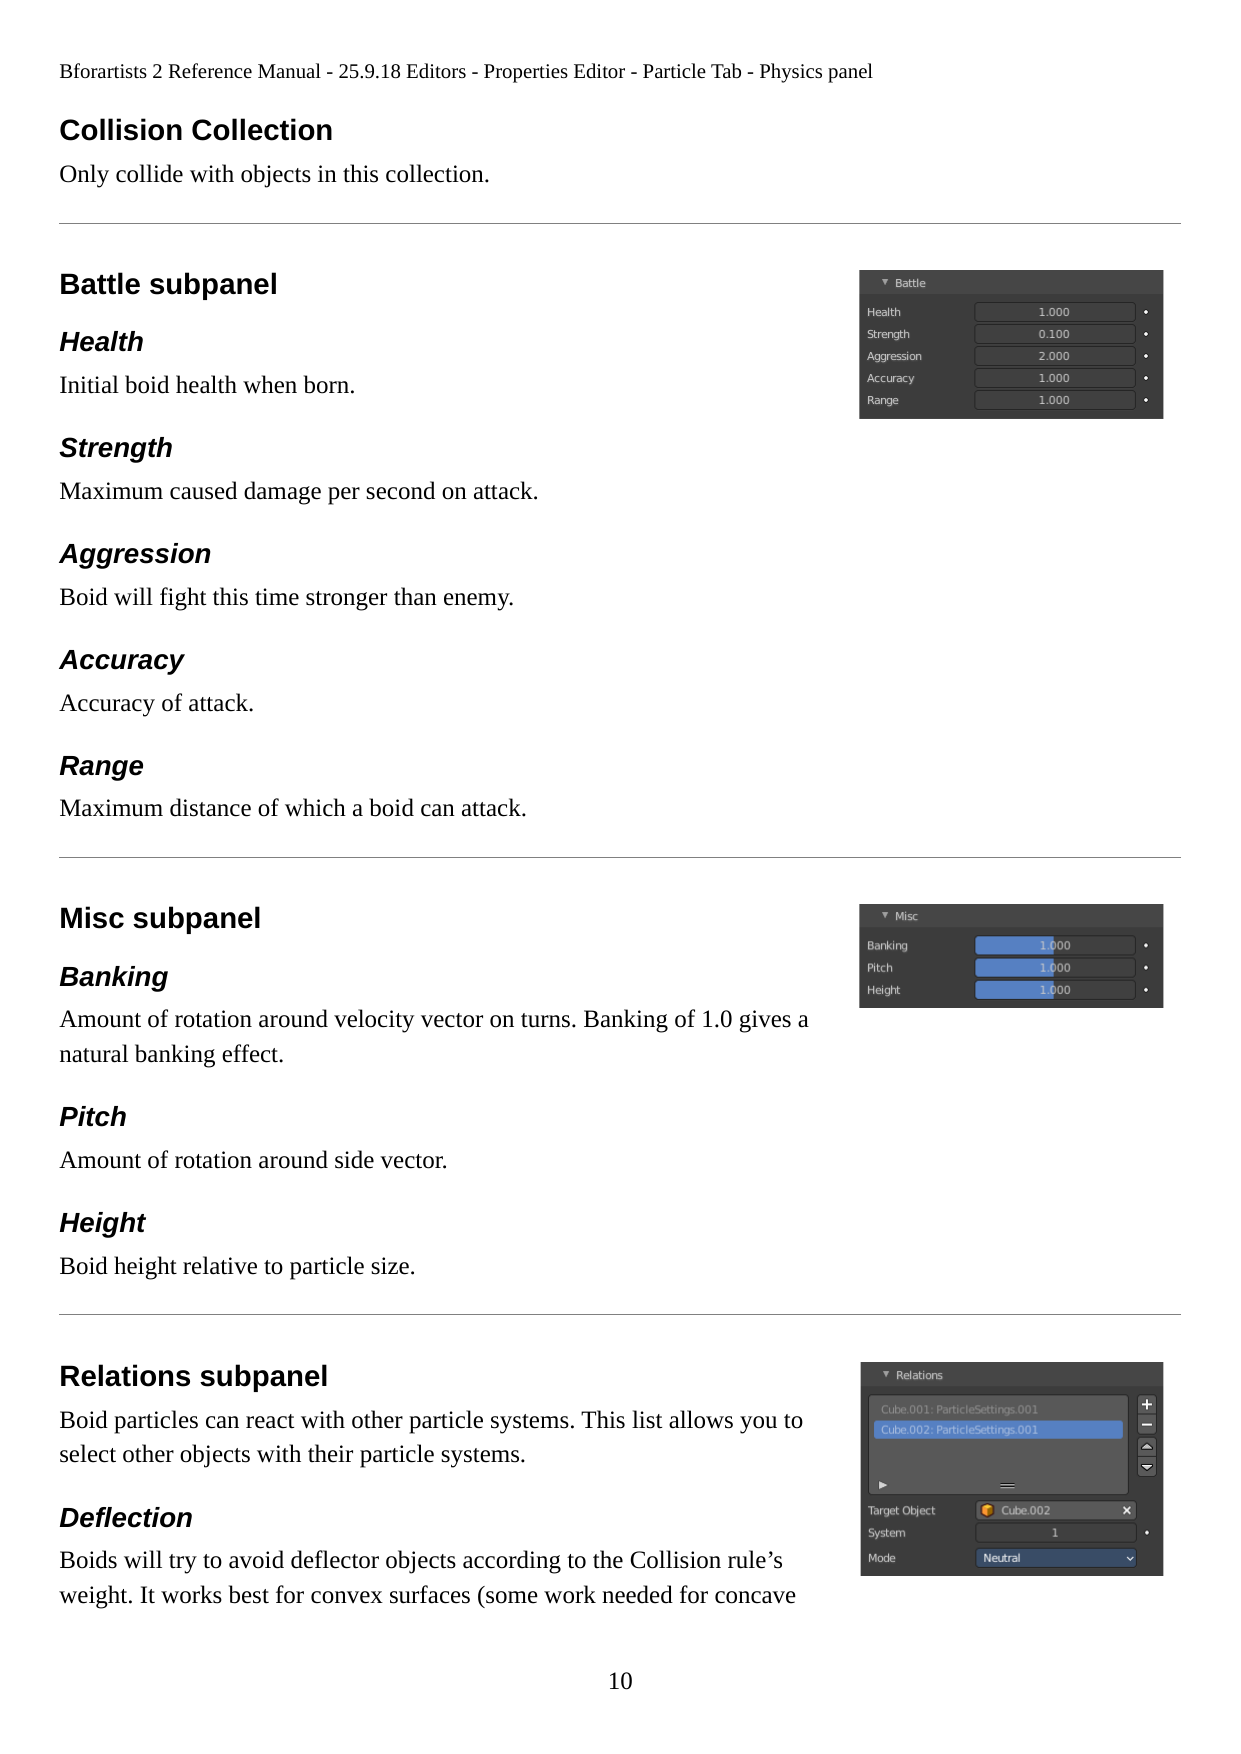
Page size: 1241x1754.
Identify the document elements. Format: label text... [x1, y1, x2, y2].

text Boids will try to avoid deflector objects according to the Collision rule’s weight. It works best for convex surfaces (some work needed for concave [59, 1545, 1181, 1608]
text Amount of rotation around side vector. [59, 1145, 1181, 1174]
picture [859, 270, 1164, 419]
subtitle Range [59, 749, 1181, 781]
subtitle Accuracy [59, 643, 1181, 675]
picture [859, 904, 1164, 1008]
subtitle [1164, 325, 1181, 357]
text Maximum distance of which a boid can attack. [59, 793, 1181, 822]
text Amount of rotation around velocity vector on turns. Banking of 1.0 gives a natural banking effect. [59, 1004, 1181, 1068]
text Boid particles can react with other particle systems. This list allows you to select other objects with their particle systems. [59, 1405, 860, 1468]
text Maximum caused damage per second on attack. [59, 476, 1181, 504]
subtitle Relations subpanel [59, 1359, 1181, 1392]
subtitle Banking [59, 960, 859, 992]
subtitle Health [59, 325, 859, 357]
subtitle Pitch [59, 1101, 1181, 1132]
subtitle Height [59, 1206, 1181, 1238]
text Only collide with objects in this collection. [59, 159, 1181, 188]
subtitle Deflection [59, 1501, 860, 1533]
subtitle [1164, 960, 1181, 992]
subtitle [1164, 1501, 1181, 1533]
text Accuracy of attack. [59, 688, 1181, 716]
text Boid height relative to particle size. [59, 1251, 1181, 1279]
subtitle Battle subpanel [59, 267, 1181, 300]
subtitle Aggression [59, 537, 1181, 569]
text Boid will fight this time stronger than enemy. [59, 582, 1181, 610]
text Initial boid health when born. [59, 370, 859, 398]
subtitle Misc subpanel [59, 901, 1181, 935]
subtitle Strength [59, 431, 1181, 463]
picture [860, 1362, 1164, 1576]
subtitle Collision Collection [59, 113, 1181, 146]
